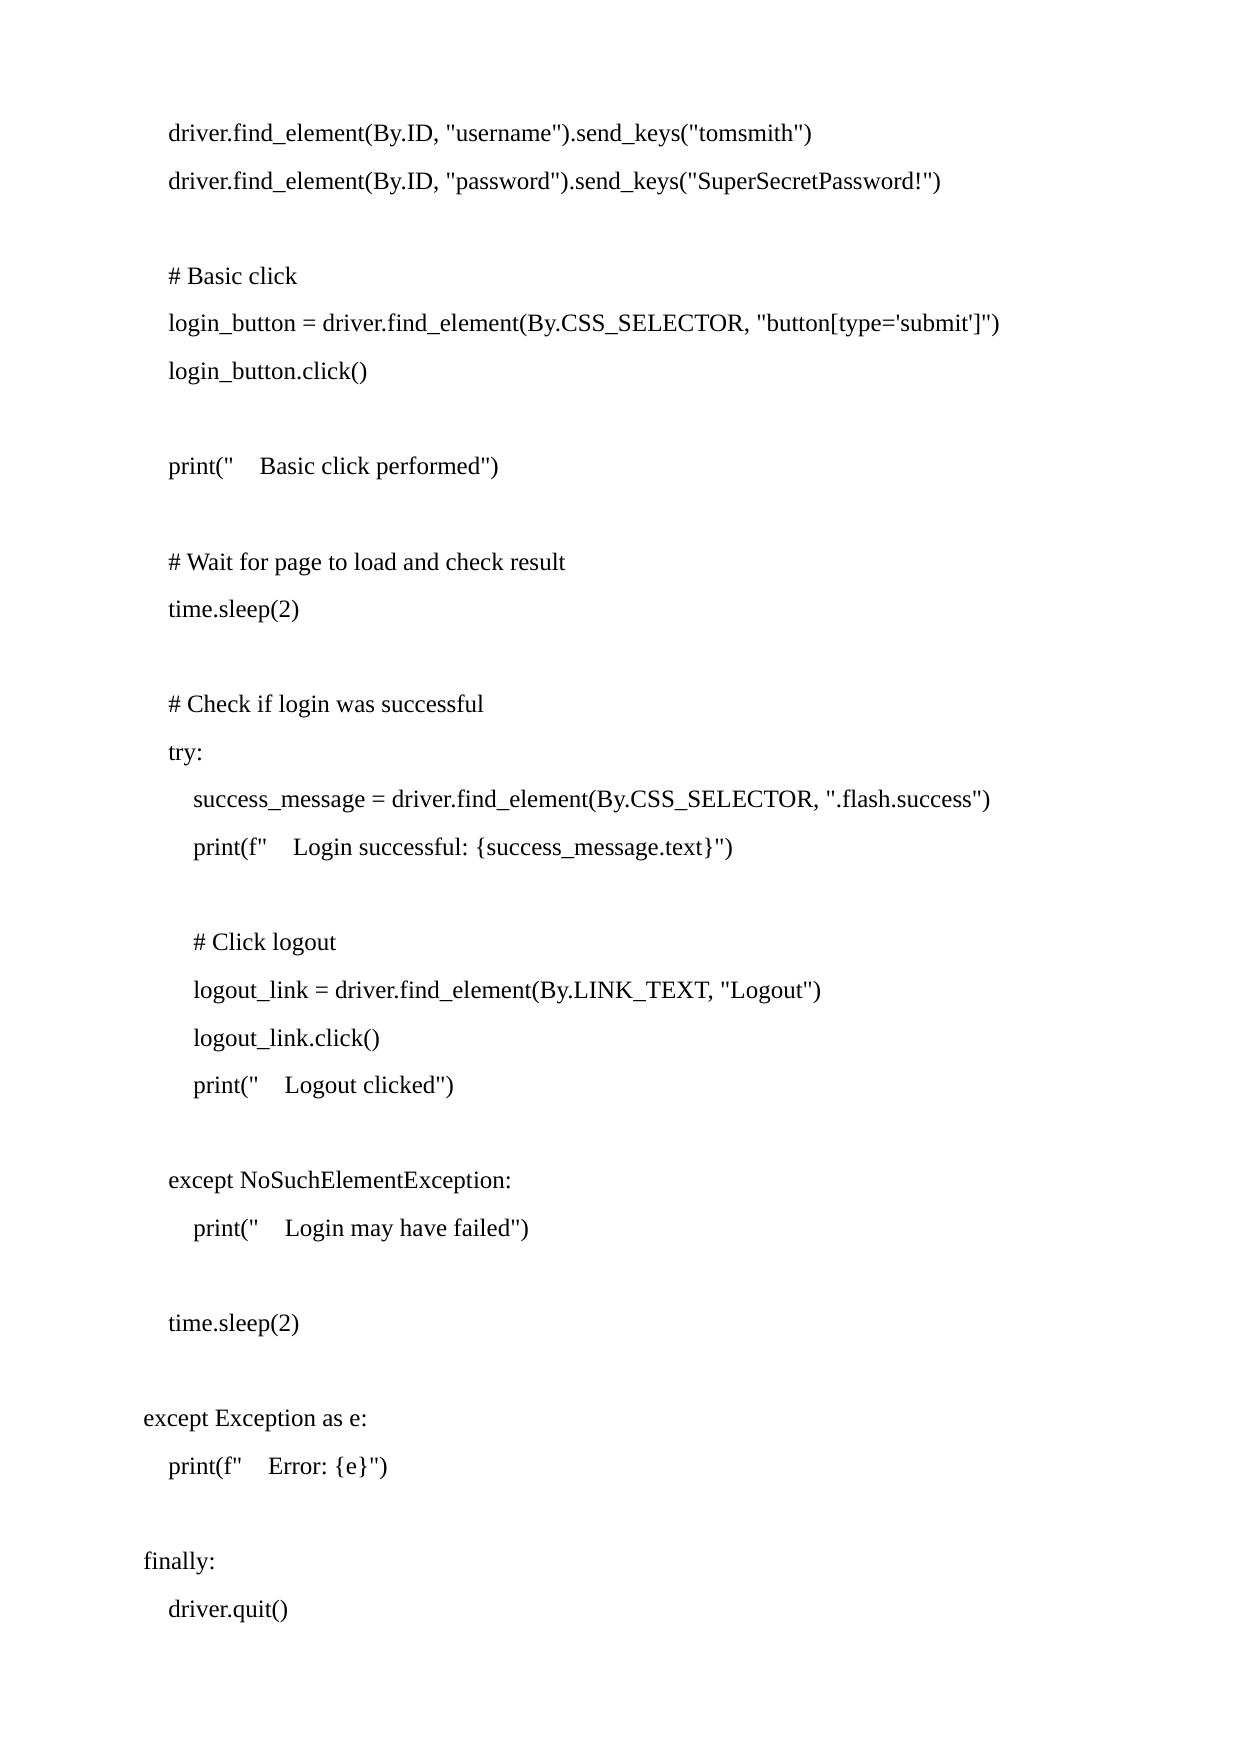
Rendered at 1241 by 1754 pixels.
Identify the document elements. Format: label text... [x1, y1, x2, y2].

text print(f"✅ Login successful: {success_message.text}") [118, 832, 1122, 861]
text logout_link.click() [118, 1023, 1122, 1051]
text # Wait for page to load and check result [118, 547, 1122, 575]
text driver.find_element(By.ID, "username").send_keys("tomsmith") [118, 118, 1122, 147]
text time.sleep(2) [118, 1308, 1122, 1337]
text # Basic click [118, 261, 1122, 290]
text try: [118, 737, 1122, 766]
text driver.quit() [118, 1594, 1122, 1623]
text logout_link = driver.find_element(By.LINK_TEXT, "Logout") [118, 975, 1122, 1004]
text driver.find_element(By.ID, "password").send_keys("SuperSecretPassword!") [118, 166, 1122, 194]
text login_button.click() [118, 356, 1122, 385]
text print(f"❌ Error: {e}") [118, 1451, 1122, 1480]
text print("✅ Logout clicked") [118, 1070, 1122, 1099]
text # Check if login was successful [118, 689, 1122, 718]
text print("✅ Basic click performed") [118, 451, 1122, 480]
text print("❌ Login may have failed") [118, 1213, 1122, 1242]
text finally: [118, 1546, 1122, 1575]
text success_message = driver.find_element(By.CSS_SELECTOR, ".flash.success") [118, 784, 1122, 813]
text except NoSuchElementException: [118, 1165, 1122, 1194]
text # Click logout [118, 927, 1122, 956]
text login_button = driver.find_element(By.CSS_SELECTOR, "button[type='submit']") [118, 308, 1122, 337]
text except Exception as e: [118, 1403, 1122, 1432]
text time.sleep(2) [118, 594, 1122, 623]
